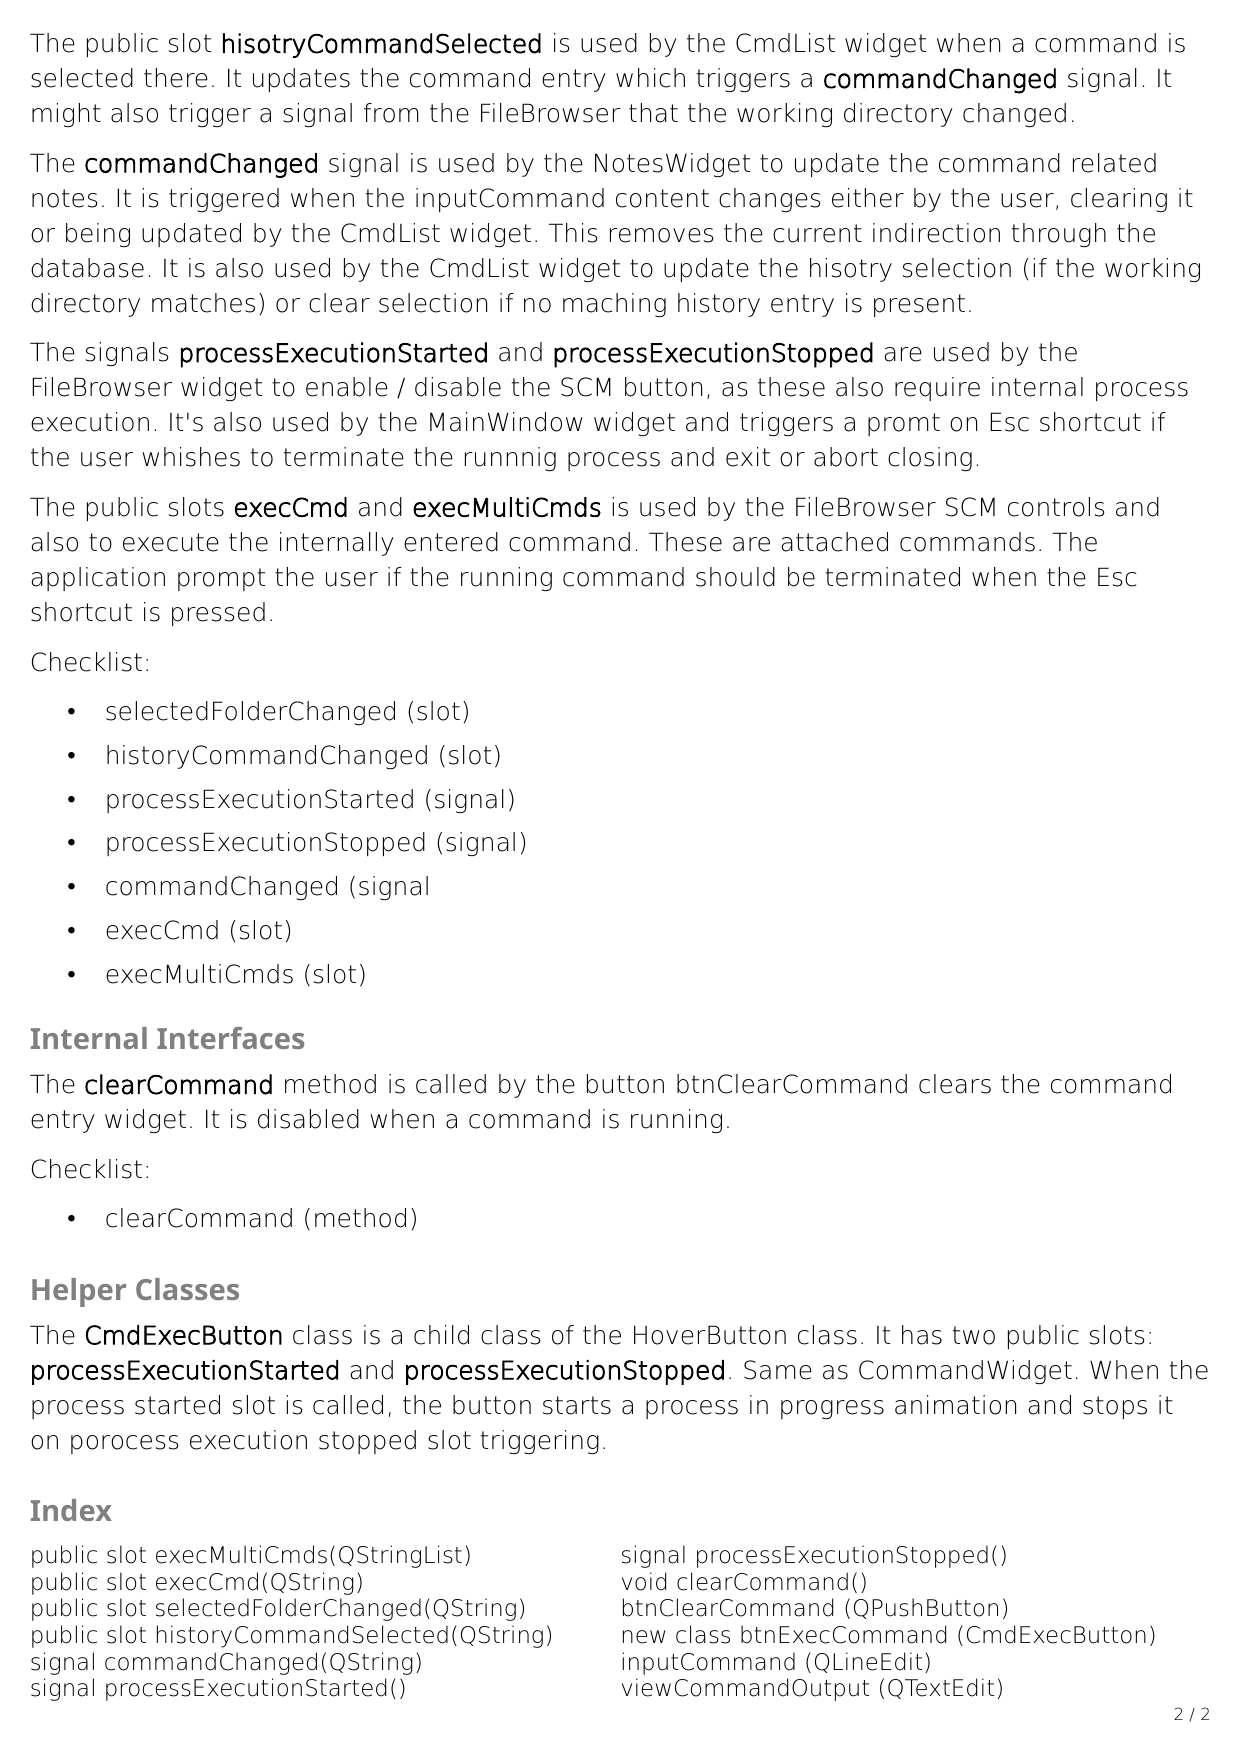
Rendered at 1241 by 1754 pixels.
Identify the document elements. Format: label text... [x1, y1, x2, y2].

list historyCommandChanged (slot) [67, 741, 1211, 770]
text inputCommand (QLineEdit) [620, 1649, 1211, 1676]
text btnClearCommand (QPushButton) [620, 1596, 1211, 1622]
list selectedFolderChanged (slot) [67, 697, 1211, 727]
text The clearCommand method is called by the button btnClearCommand clears the command entry widget. It is disabled when a command is running. [29, 1070, 1211, 1134]
list execCmd (slot) [67, 916, 1211, 945]
text public slot execCmd(QString) [29, 1569, 620, 1596]
text The commandChanged signal is used by the NotesWidget to update the command related notes. It is triggered when the inputCommand content changes either by the user, clearing it or being updated by the CmdList widget. This removes the current indirection through the database. It is also used by the CmdList widget to update the hisotry selection (if the working directory matches) or clear selection if no maching history entry is present. [29, 149, 1211, 318]
text The signals processExecutionStarted and processExecutionStopped are used by the FileBrowser widget to enable / disable the SCM button, as these also require internal process execution. It's also used by the MainWindow widget and triggers a promt on Esc shortcut if the user whishes to terminate the runnnig process and exit or abort closing. [29, 339, 1211, 473]
text void clearCommand() [620, 1569, 1211, 1596]
text The public slot hisotryCommandSelected is used by the CmdList widget when a command is selected there. It updates the command entry which triggers a commandChanged signal. It might also trigger a signal from the FileBrowser that the working directory changed. [29, 29, 1211, 129]
subtitle Internal Interfaces [29, 1018, 1211, 1058]
text public slot selectedFolderChanged(QString) [29, 1596, 620, 1622]
text public slot execMultiCmds(QStringList) [29, 1542, 620, 1569]
subtitle Helper Classes [29, 1269, 1211, 1308]
text public slot historyCommandSelected(QString) [29, 1622, 620, 1649]
text Checklist: [29, 1155, 1211, 1184]
list processExecutionStopped (signal) [67, 829, 1211, 858]
list clearCommand (method) [67, 1204, 1211, 1234]
text Checklist: [29, 648, 1211, 677]
subtitle Index [29, 1490, 1211, 1530]
text signal commandChanged(QString) [29, 1649, 620, 1676]
list execMultiCmds (slot) [67, 960, 1211, 989]
text The CmdExecButton class is a child class of the HoverButton class. It has two public slots: processExecutionStarted and processExecutionStopped. Same as CommandWidget. When the process started slot is called, the button starts a process in progress animation and stops it on porocess execution stopped slot triggering. [29, 1321, 1211, 1455]
text viewCommandOutput (QTextEdit) [620, 1676, 1211, 1702]
list processExecutionStarted (signal) [67, 785, 1211, 814]
list commandChanged (signal [67, 872, 1211, 902]
text signal processExecutionStopped() [620, 1542, 1211, 1569]
text The public slots execCmd and execMultiCmds is used by the FileBrowser SCM controls and also to execute the internally entered command. These are attached commands. The application prompt the user if the running command should be terminated when the Esc shortcut is pressed. [29, 493, 1211, 627]
text signal processExecutionStarted() [29, 1676, 620, 1702]
text new class btnExecCommand (CmdExecButton) [620, 1622, 1211, 1649]
